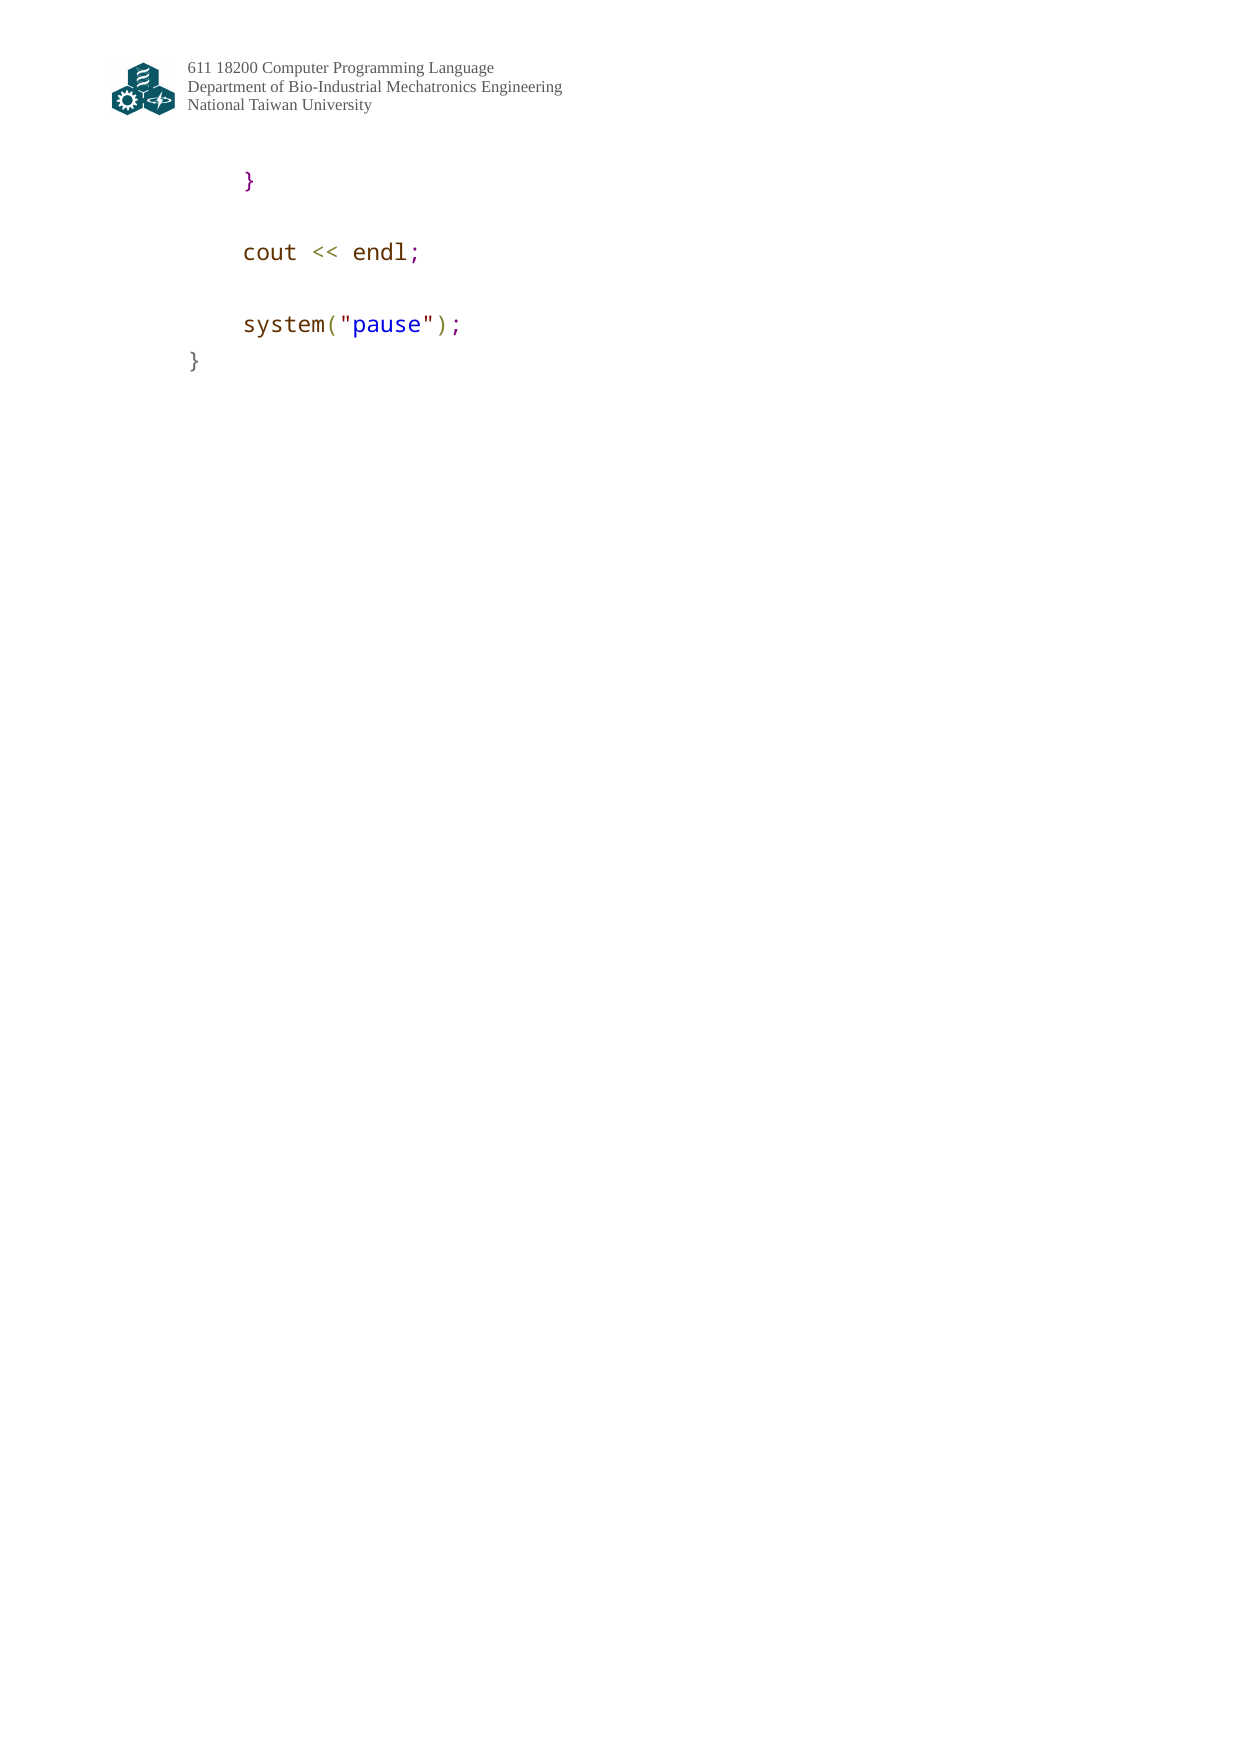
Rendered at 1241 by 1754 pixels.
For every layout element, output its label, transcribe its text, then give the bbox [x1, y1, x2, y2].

text } [187, 344, 1053, 375]
text cout << endl; [187, 236, 1053, 268]
text } [187, 164, 1053, 196]
text system("pause"); [187, 308, 1053, 339]
